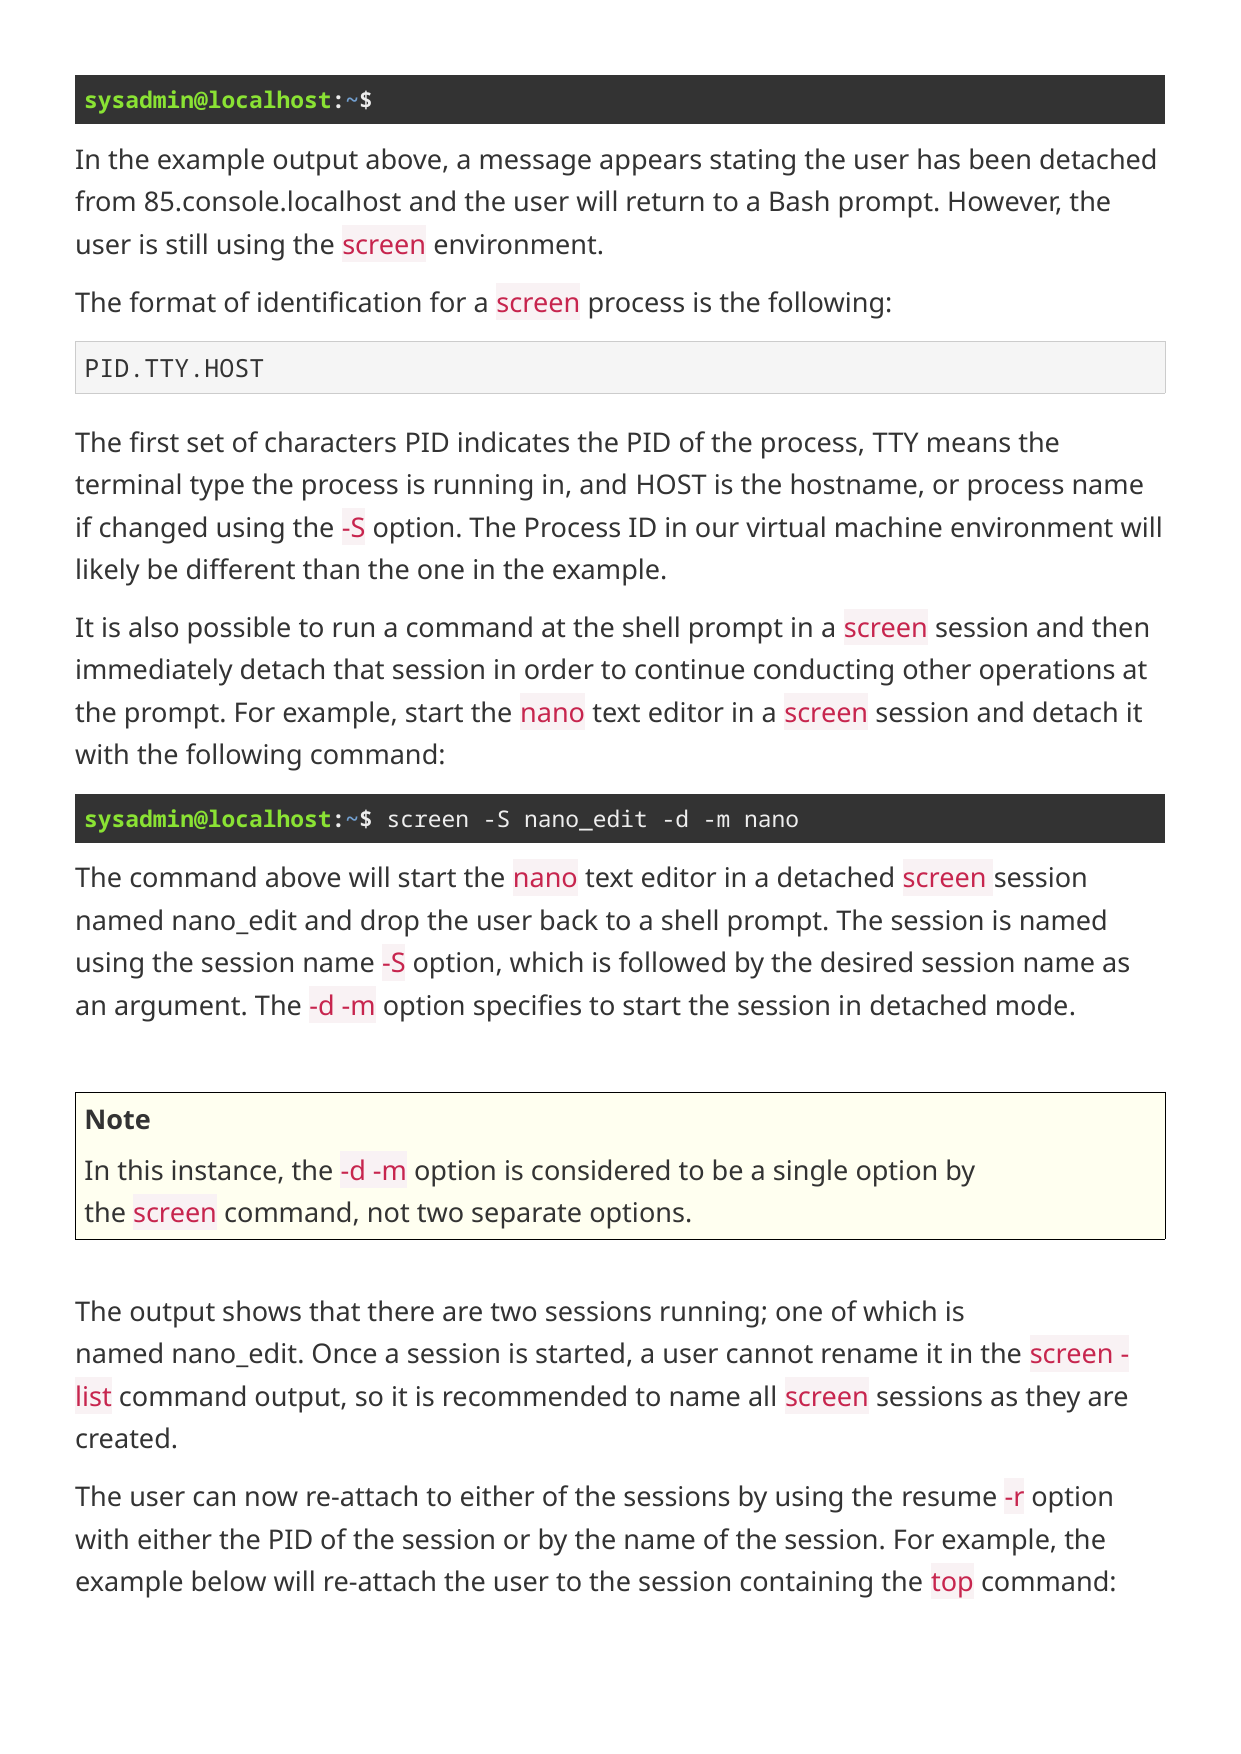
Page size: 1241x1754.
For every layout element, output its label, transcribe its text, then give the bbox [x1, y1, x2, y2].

text The command above will start the nano text editor in a detached screen session named nano_edit and drop the user back to a shell prompt. The session is named using the session name -S option, which is followed by the desired session name as an argument. The -d -m option specifies to start the session in detached mode. [75, 859, 1165, 1023]
text In this instance, the -d -m option is considered to be a single option by the screen command, not two separate options. [76, 1142, 1165, 1239]
text Note [76, 1093, 1165, 1138]
text It is also possible to run a command at the shell prompt in a screen session and then immediately detach that session in order to continue conducting other operations at the prompt. For example, start the nano text editor in a screen session and detach it with the following command: [75, 608, 1165, 772]
text sysadmin@localhost:~$ screen -S nano_edit -d -m nano [75, 794, 1165, 843]
text sysadmin@localhost:~$ [75, 75, 1165, 124]
text The output shows that there are two sessions running; one of which is named nano_edit. Once a session is started, a user cannot rename it in the screen -list command output, so it is recommended to name all screen sessions as they are created. [75, 1292, 1165, 1457]
text The user can now re-attach to either of the sessions by using the resume -r option with either the PID of the session or by the name of the session. For example, the example below will re-attach the user to the session containing the top command: [75, 1478, 1165, 1599]
text PID.TTY.HOST [76, 342, 1165, 393]
text The first set of characters PID indicates the PID of the process, TTY means the terminal type the process is running in, and HOST is the hostname, or process name if changed using the -S option. The Process ID in our virtual machine environment will likely be different than the one in the example. [75, 423, 1165, 587]
text The format of identification for a screen process is the following: [75, 283, 1165, 320]
text In the example output above, a message appears stating the user has been detached from 85.console.localhost and the user will return to a Bash prompt. However, the user is still using the screen environment. [75, 140, 1165, 262]
